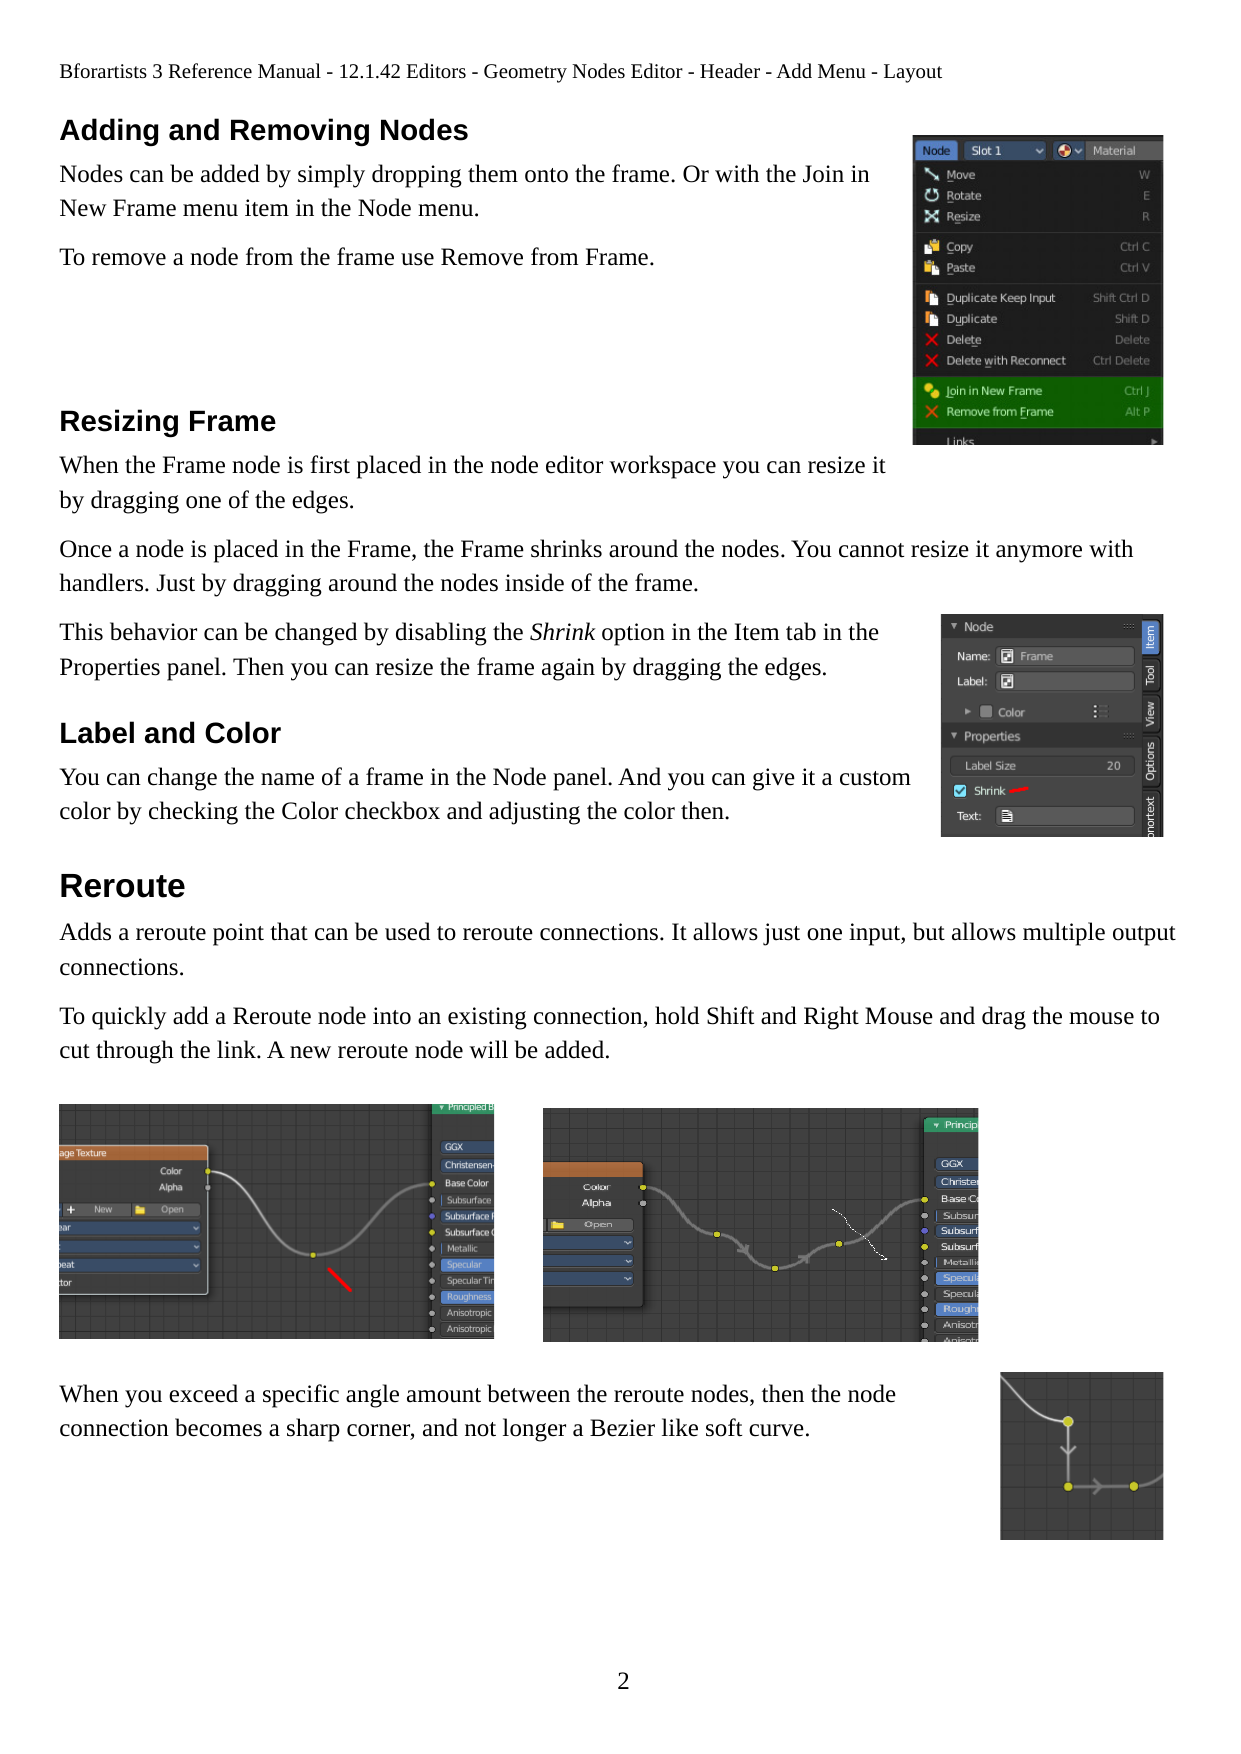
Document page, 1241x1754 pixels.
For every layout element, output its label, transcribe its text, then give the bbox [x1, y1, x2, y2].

text Once a node is placed in the Frame, the Frame shrinks around the nodes. You cannot resize it anymore with handlers. Just by dragging around the nodes inside of the frame. [59, 534, 1181, 597]
subtitle [1164, 716, 1181, 749]
subtitle Adding and Removing Nodes [59, 113, 1181, 146]
text When you exceed a specific angle amount between the reroute nodes, then the node connection becomes a sharp corner, and not longer a Bezier like soft curve. [59, 1379, 1000, 1442]
picture [912, 135, 1164, 445]
picture [940, 614, 1164, 837]
subtitle Reroute [59, 866, 1181, 905]
picture [1000, 1372, 1164, 1540]
text To quickly add a Reroute node into an existing connection, hold Shift and Right Mouse and drag the mouse to cut through the link. A new reroute node will be added. [59, 1001, 1181, 1064]
subtitle [1164, 404, 1181, 438]
picture [59, 1104, 495, 1339]
text Nodes can be added by simply dropping them onto the frame. Or with the Join in New Frame menu item in the Node menu. [59, 159, 912, 222]
text To remove a node from the frame use Remove from Frame. [59, 242, 912, 271]
text Adds a reroute point that can be used to reroute connections. It allows just one input, but allows multiple output connections. [59, 917, 1181, 981]
picture [543, 1108, 979, 1342]
subtitle Resizing Frame [59, 404, 912, 438]
text You can change the name of a frame in the Node panel. And you can give it a custom color by checking the Color checkbox and adjusting the color then. [59, 762, 940, 825]
subtitle Label and Color [59, 716, 940, 749]
text This behavior can be changed by disabling the Shrink option in the Item tab in the Properties panel. Then you can resize the frame again by dragging the edges. [59, 617, 940, 681]
text When the Frame node is first placed in the node editor workspace you can resize it by dragging one of the edges. [59, 450, 1181, 514]
